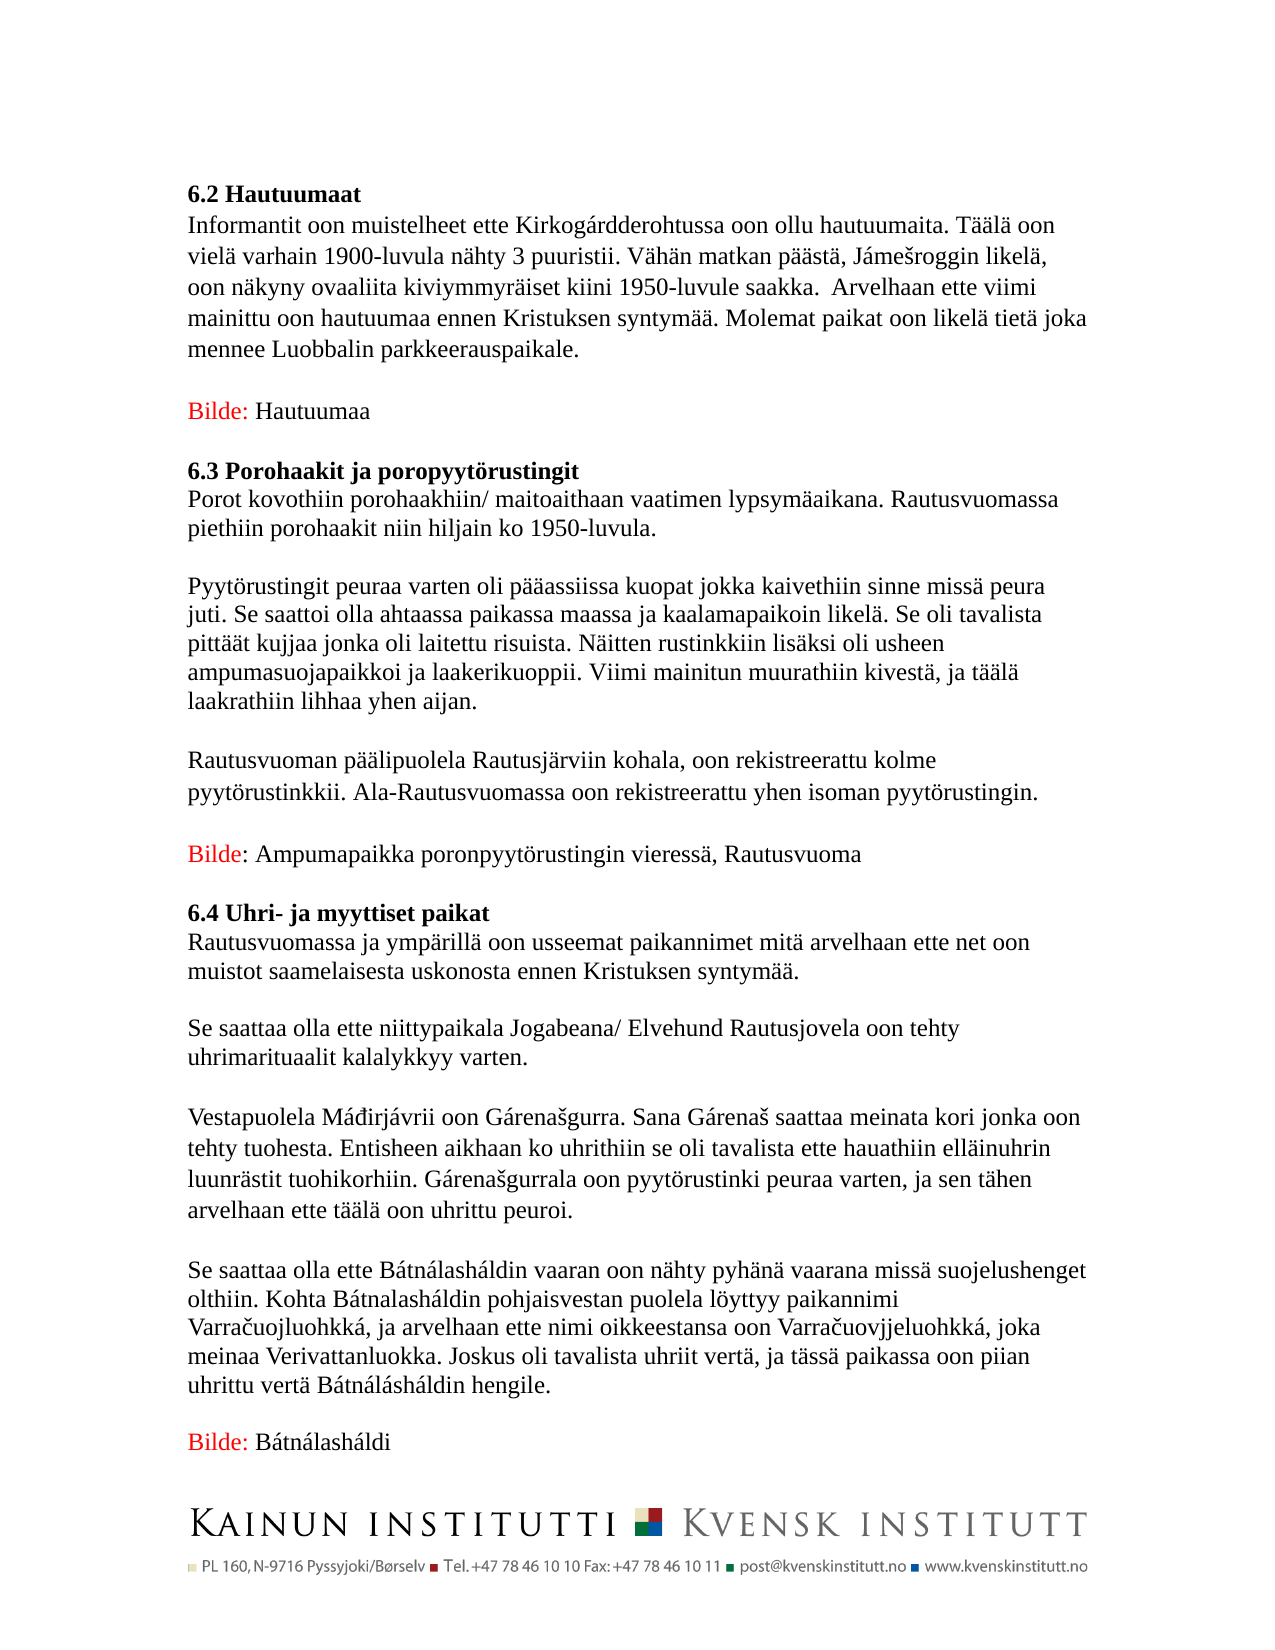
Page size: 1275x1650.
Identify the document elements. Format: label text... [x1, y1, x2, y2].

text Se saattaa olla ette niittypaikala Jogabeana/ Elvehund Rautusjovela oon tehty uhrimarituaalit kalalykkyy varten. [187, 1013, 1087, 1071]
text Vestapuolela Máđirjávrii oon Gárenašgurra. Sana Gárenaš saattaa meinata kori jonka oon tehty tuohesta. Entisheen aikhaan ko uhrithiin se oli tavalista ette hauathiin elläinuhrin luunrästit tuohikorhiin. Gárenašgurrala oon pyytörustinki peuraa varten, ja sen tähen arvelhaan ette täälä oon uhrittu peuroi. [187, 1102, 1087, 1224]
text Porot kovothiin porohaakhiin/ maitoaithaan vaatimen lypsymäaikana. Rautusvuomassa piethiin porohaakit niin hiljain ko 1950-luvula. [187, 484, 1087, 542]
text 6.3 Porohaakit ja poropyytörustingit [187, 456, 1087, 484]
text 6.2 Hautuumaat [187, 179, 1087, 207]
text Bilde: Hautuumaa [187, 396, 1087, 425]
text Pyytörustingit peuraa varten oli pääassiissa kuopat jokka kaivethiin sinne missä peura juti. Se saattoi olla ahtaassa paikassa maassa ja kaalamapaikoin likelä. Se oli tavalista pittäät kujjaa jonka oli laitettu risuista. Näitten rustinkkiin lisäksi oli usheen ampumasuojapaikkoi ja laakerikuoppii. Viimi mainitun muurathiin kivestä, ja täälä laakrathiin lihhaa yhen aijan. [187, 571, 1087, 714]
text Rautusvuomassa ja ympärillä oon usseemat paikannimet mitä arvelhaan ette net oon muistot saamelaisesta uskonosta ennen Kristuksen syntymää. [187, 927, 1087, 985]
text Bilde: Ampumapaikka poronpyytörustingin vieressä, Rautusvuoma [187, 839, 1087, 867]
picture [187, 1508, 1088, 1577]
text 6.4 Uhri- ja myyttiset paikat [187, 898, 1087, 927]
text Bilde: Bátnálasháldi [187, 1427, 1087, 1456]
text Rautusvuoman päälipuolela Rautusjärviin kohala, oon rekistreerattu kolme pyytörustinkkii. Ala-Rautusvuomassa oon rekistreerattu yhen isoman pyytörustingin. [187, 746, 1087, 805]
text Informantit oon muistelheet ette Kirkogárdderohtussa oon ollu hautuumaita. Täälä oon vielä varhain 1900-luvula nähty 3 puuristii. Vähän matkan päästä, Jámešroggin likelä, oon näkyny ovaaliita kiviymmyräiset kiini 1950-luvule saakka. Arvelhaan ette viimi mainittu oon hautuumaa ennen Kristuksen syntymää. Molemat paikat oon likelä tietä joka mennee Luobbalin parkkeerauspaikale. [187, 210, 1087, 363]
text Se saattaa olla ette Bátnálasháldin vaaran oon nähty pyhänä vaarana missä suojelushenget olthiin. Kohta Bátnalasháldin pohjaisvestan puolela löyttyy paikannimi Varračuojluohkká, ja arvelhaan ette nimi oikkeestansa oon Varračuovjjeluohkká, joka meinaa Verivattanluokka. Joskus oli tavalista uhriit vertä, ja tässä paikassa oon piian uhrittu vertä Bátnálásháldin hengile. [187, 1255, 1087, 1399]
